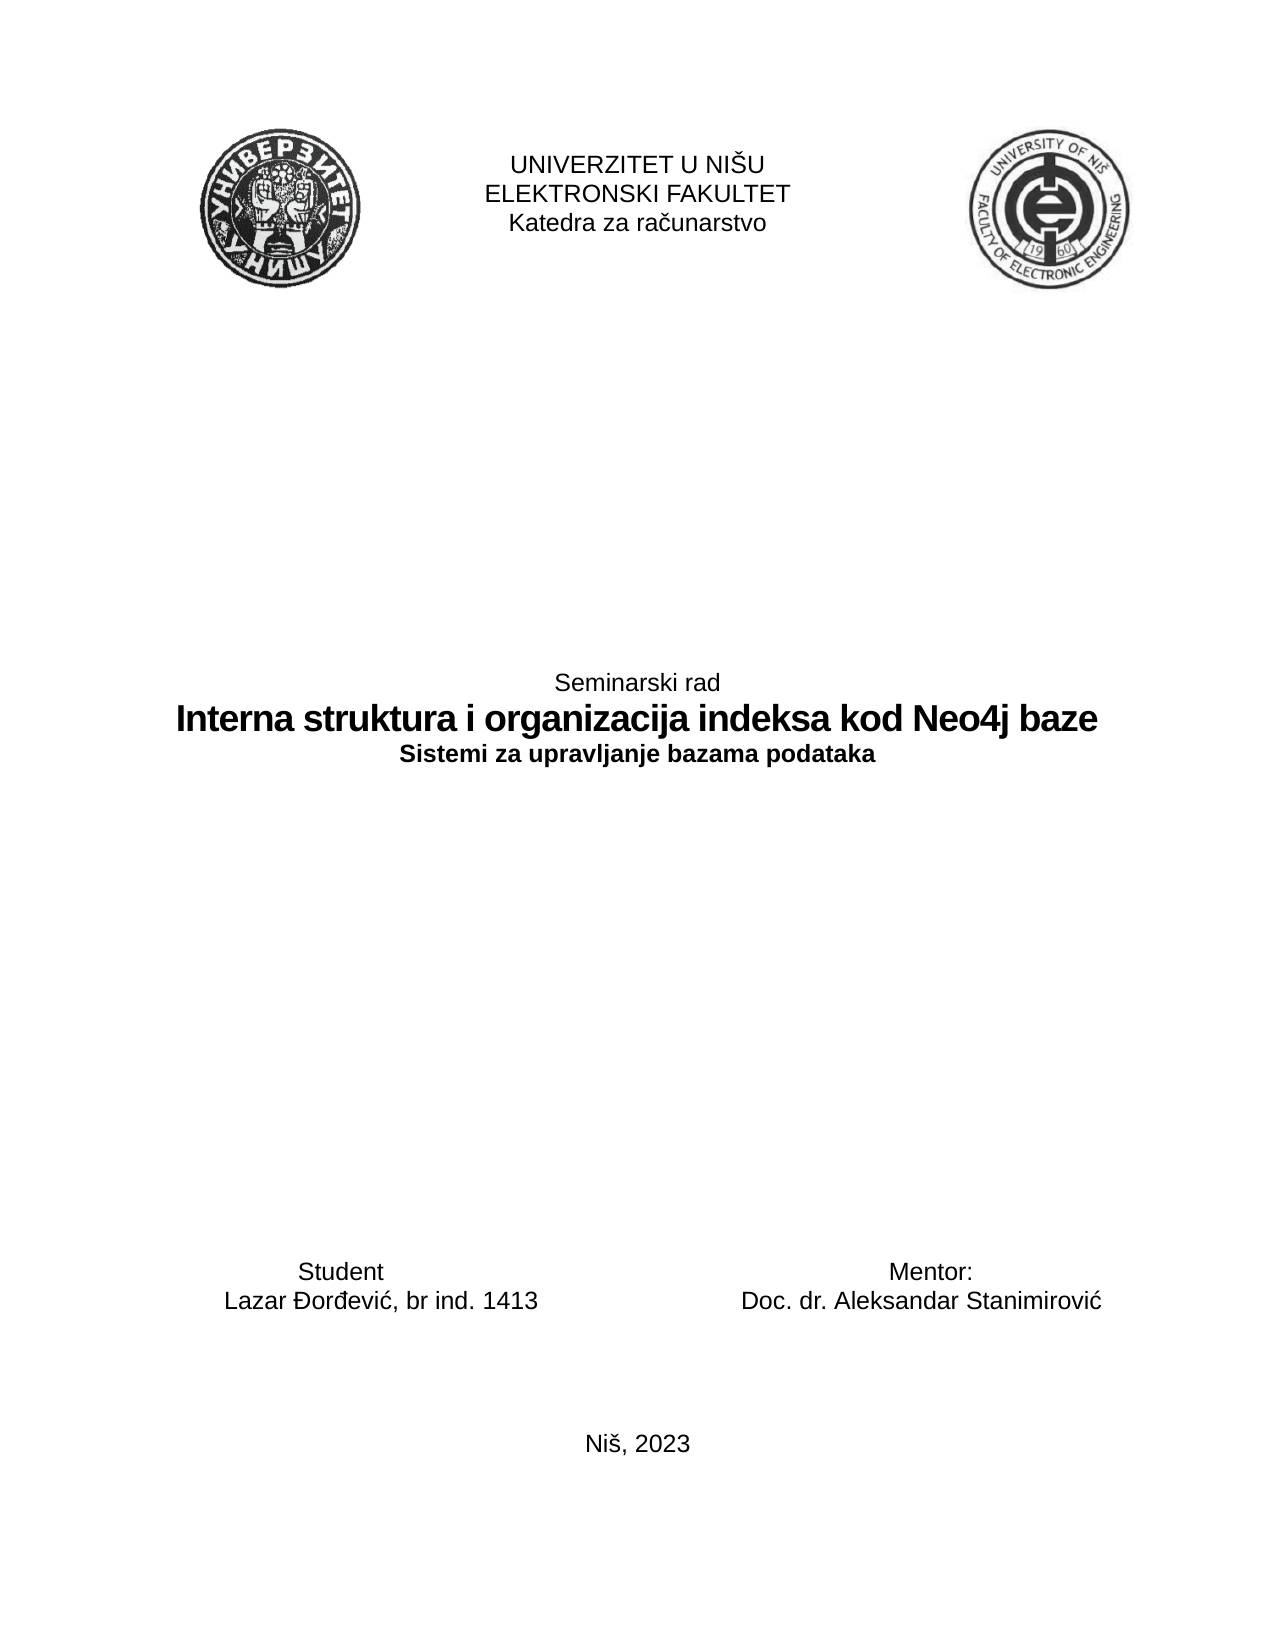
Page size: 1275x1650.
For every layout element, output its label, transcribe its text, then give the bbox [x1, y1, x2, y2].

text ELEKTRONSKI FAKULTET [400, 179, 946, 207]
text [150, 207, 167, 236]
text [150, 179, 167, 207]
text UNIVERZITET U NIŠU [400, 150, 946, 179]
text Sistemi za upravljanje bazama podataka [150, 739, 1125, 768]
text Niš, 2023 [150, 1429, 1125, 1458]
text Student Mentor: [150, 1257, 1125, 1286]
picture [167, 105, 400, 314]
picture [946, 105, 1157, 311]
text Katedra za računarstvo [400, 207, 946, 236]
text Seminarski rad [150, 667, 1125, 696]
title Interna struktura i organizacija indeksa kod Neo4j baze [150, 696, 1125, 739]
text [150, 150, 167, 179]
text Lazar Đorđević, br ind. 1413 Doc. dr. Aleksandar Stanimirović [150, 1286, 1125, 1314]
